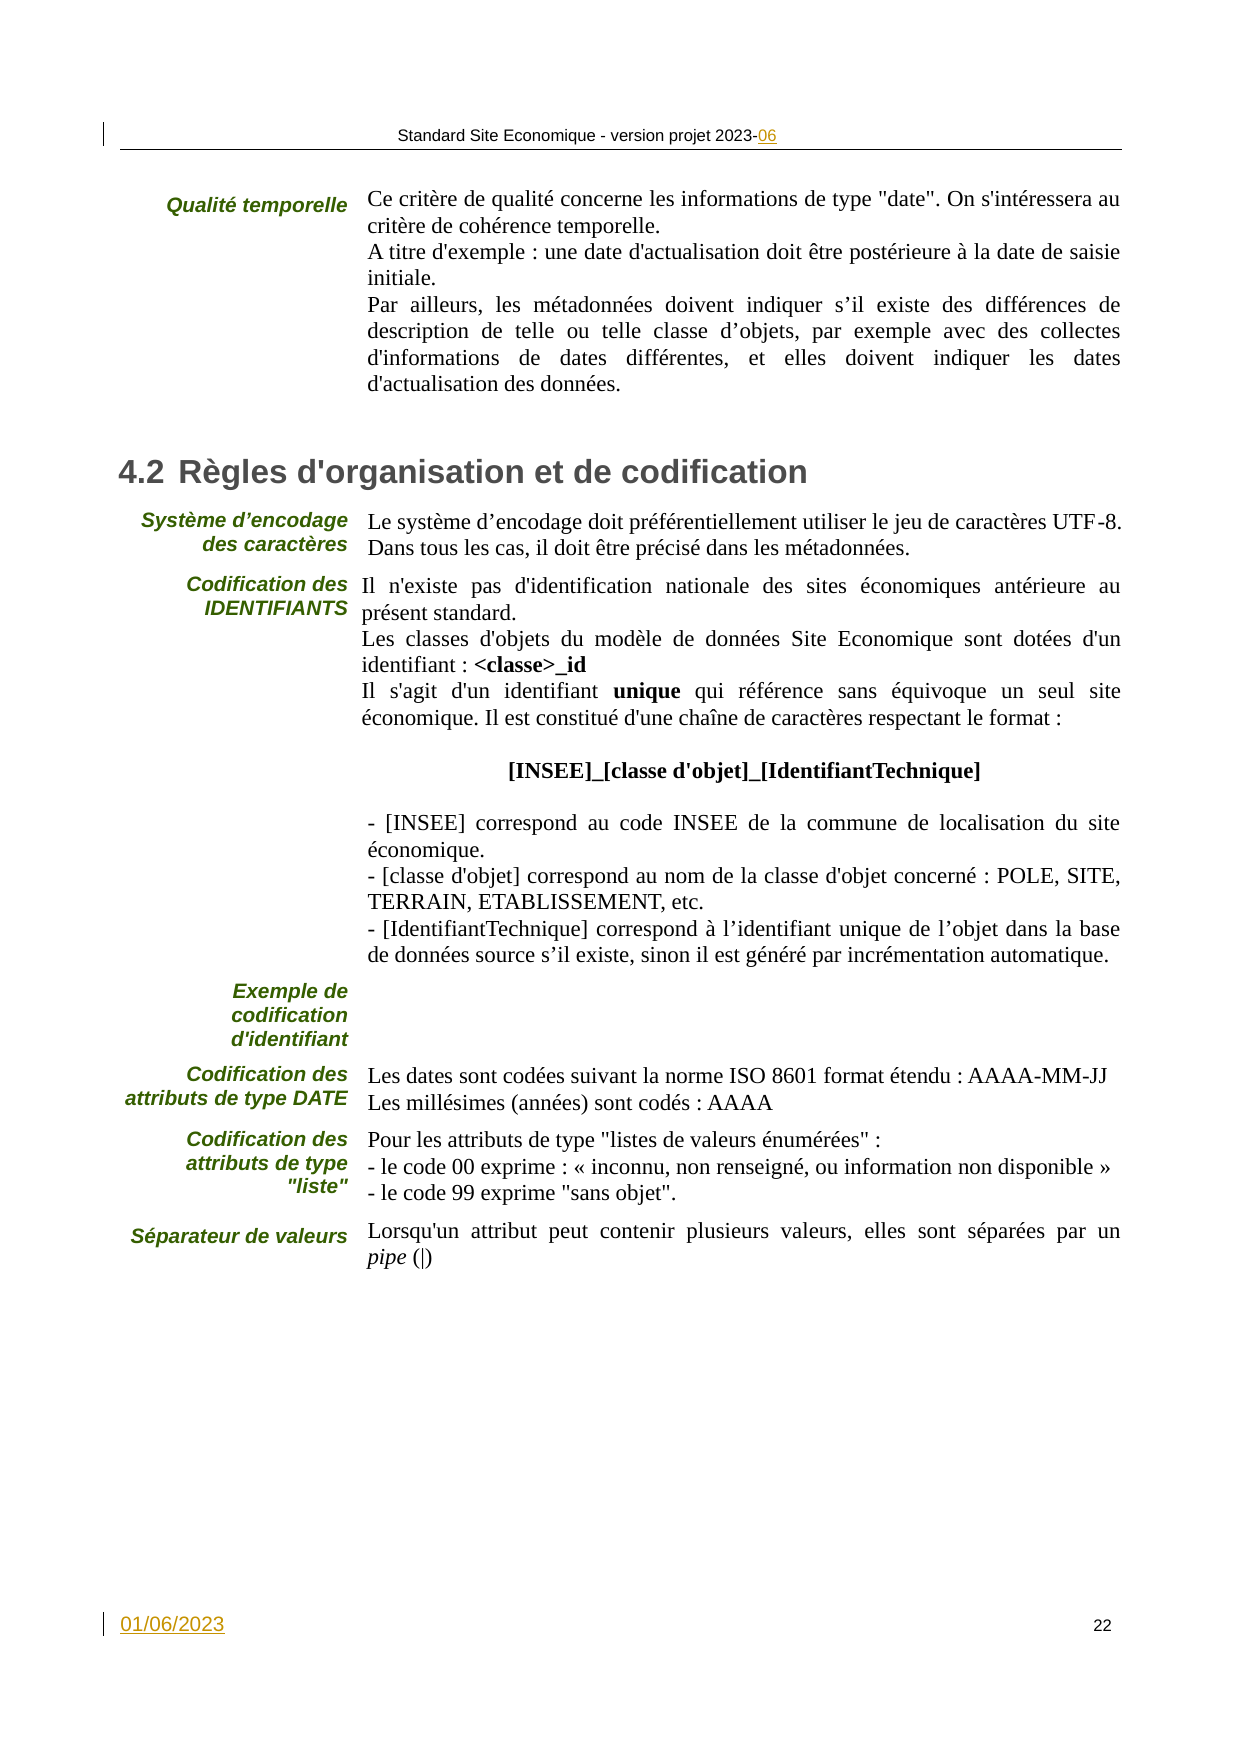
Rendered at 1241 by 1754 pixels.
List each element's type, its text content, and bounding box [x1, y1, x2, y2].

table_header Système d’encodage des caractères [118, 502, 356, 566]
table_cell Les dates sont codées suivant la norme ISO 8601 format étendu : AAAA-MM-JJ Les millésimes (années) sont codés : AAAA [356, 1057, 1122, 1121]
table_cell Il n'existe pas d'identification nationale des sites économiques antérieure au présent standard. Les classes d'objets du modèle de données Site Economique sont dotées d'un identifiant : <classe>_id Il s'agit d'un identifiant unique qui référence sans équivoque un seul site économique. Il est constitué d'une chaîne de caractères respectant le format : [INSEE]_[classe d'objet]_[IdentifiantTechnique] - [INSEE] correspond au code INSEE de la commune de localisation du site économique. - [classe d'objet] correspond au nom de la classe d'objet concerné : POLE, SITE, TERRAIN, ETABLISSEMENT, etc. - [IdentifiantTechnique] correspond à l’identifiant unique de l’objet dans la base de données source s’il existe, sinon il est généré par incrémentation automatique. [356, 566, 1122, 973]
table_cell Ce critère de qualité concerne les informations de type "date". On s'intéressera au critère de cohérence temporelle. A titre d'exemple : une date d'actualisation doit être postérieure à la date de saisie initiale. Par ailleurs, les métadonnées doivent indiquer s’il existe des différences de description de telle ou telle classe d’objets, par exemple avec des collectes d'informations de dates différentes, et elles doivent indiquer les dates d'actualisation des données. [355, 180, 1122, 402]
table_cell Pour les attributs de type "listes de valeurs énumérées" : - le code 00 exprime : « inconnu, non renseigné, ou information non disponible » - le code 99 exprime "sans objet". [356, 1121, 1122, 1211]
table_cell Codification des IDENTIFIANTS [118, 566, 356, 973]
table_cell Séparateur de valeurs [118, 1211, 356, 1275]
table_cell Lorsqu'un attribut peut contenir plusieurs valeurs, elles sont séparées par un pipe (|) [356, 1211, 1122, 1275]
table_cell Codification des attributs de type DATE [118, 1057, 356, 1121]
table_cell Codification des attributs de type "liste" [118, 1121, 356, 1211]
table_cell [356, 973, 1122, 1057]
table_cell Exemple de codification d'identifiant [118, 973, 356, 1057]
table_header Le système d’encodage doit préférentiellement utiliser le jeu de caractères UTF‑8. Dans tous les cas, il doit être précisé dans les métadonnées. [356, 502, 1122, 566]
subtitle Règles d'organisation et de codification [118, 452, 1122, 491]
table_cell Qualité temporelle [118, 180, 355, 402]
